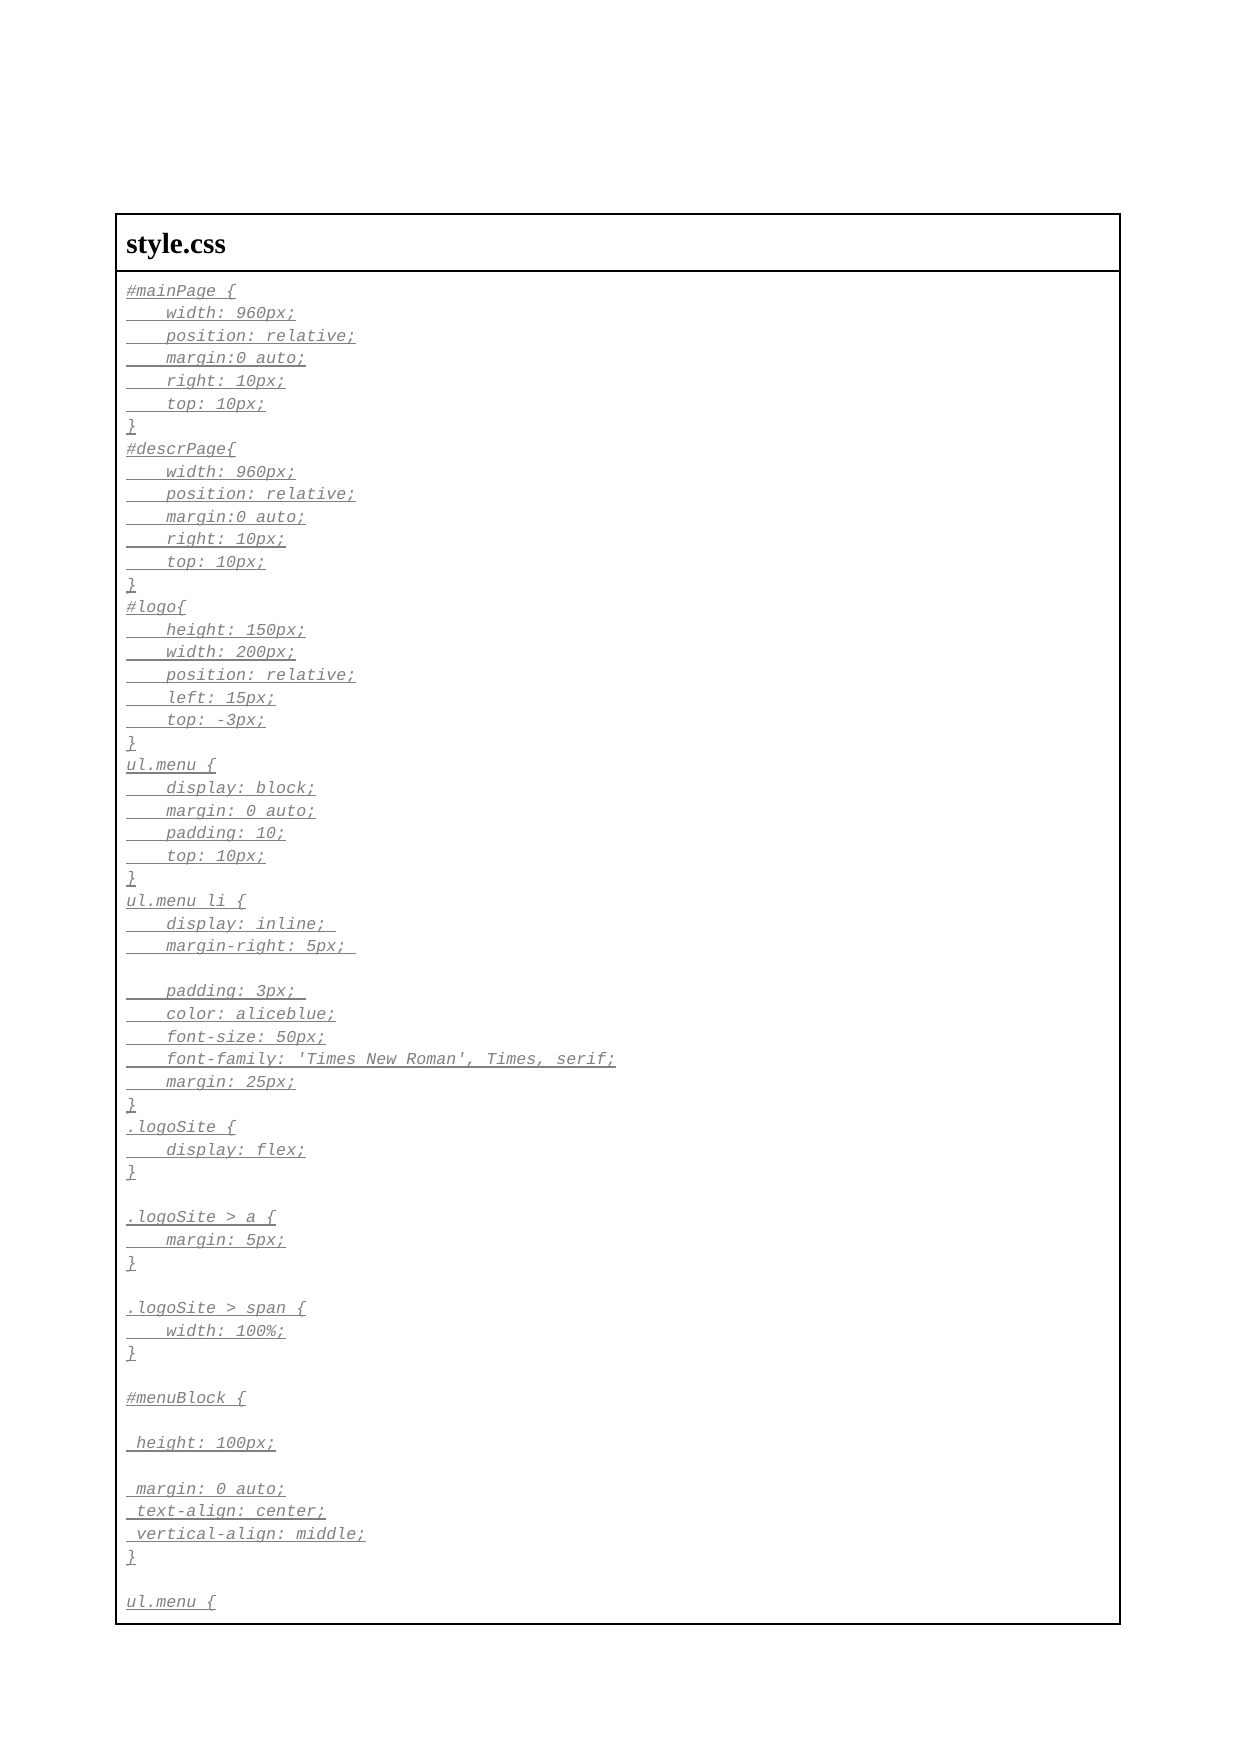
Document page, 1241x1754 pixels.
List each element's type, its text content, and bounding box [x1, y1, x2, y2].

table_header style.css [117, 215, 1119, 270]
table_cell #mainPage { width: 960px; position: relative; margin:0 auto; right: 10px; top: 10px; } #descrPage{ width: 960px; position: relative; margin:0 auto; right: 10px; top: 10px; } #logo{ height: 150px; width: 200px; position: relative; left: 15px; top: -3px; } ul.menu { display: block; margin: 0 auto; padding: 10; top: 10px; } ul.menu li { display: inline; margin-right: 5px; padding: 3px; color: aliceblue; font-size: 50px; font-family: 'Times New Roman', Times, serif; margin: 25px; } .logoSite { display: flex; } .logoSite > a { margin: 5px; } .logoSite > span { width: 100%; } #menuBlock { height: 100px; margin: 0 auto; text-align: center; vertical-align: middle; } ul.menu { [117, 272, 1119, 1623]
